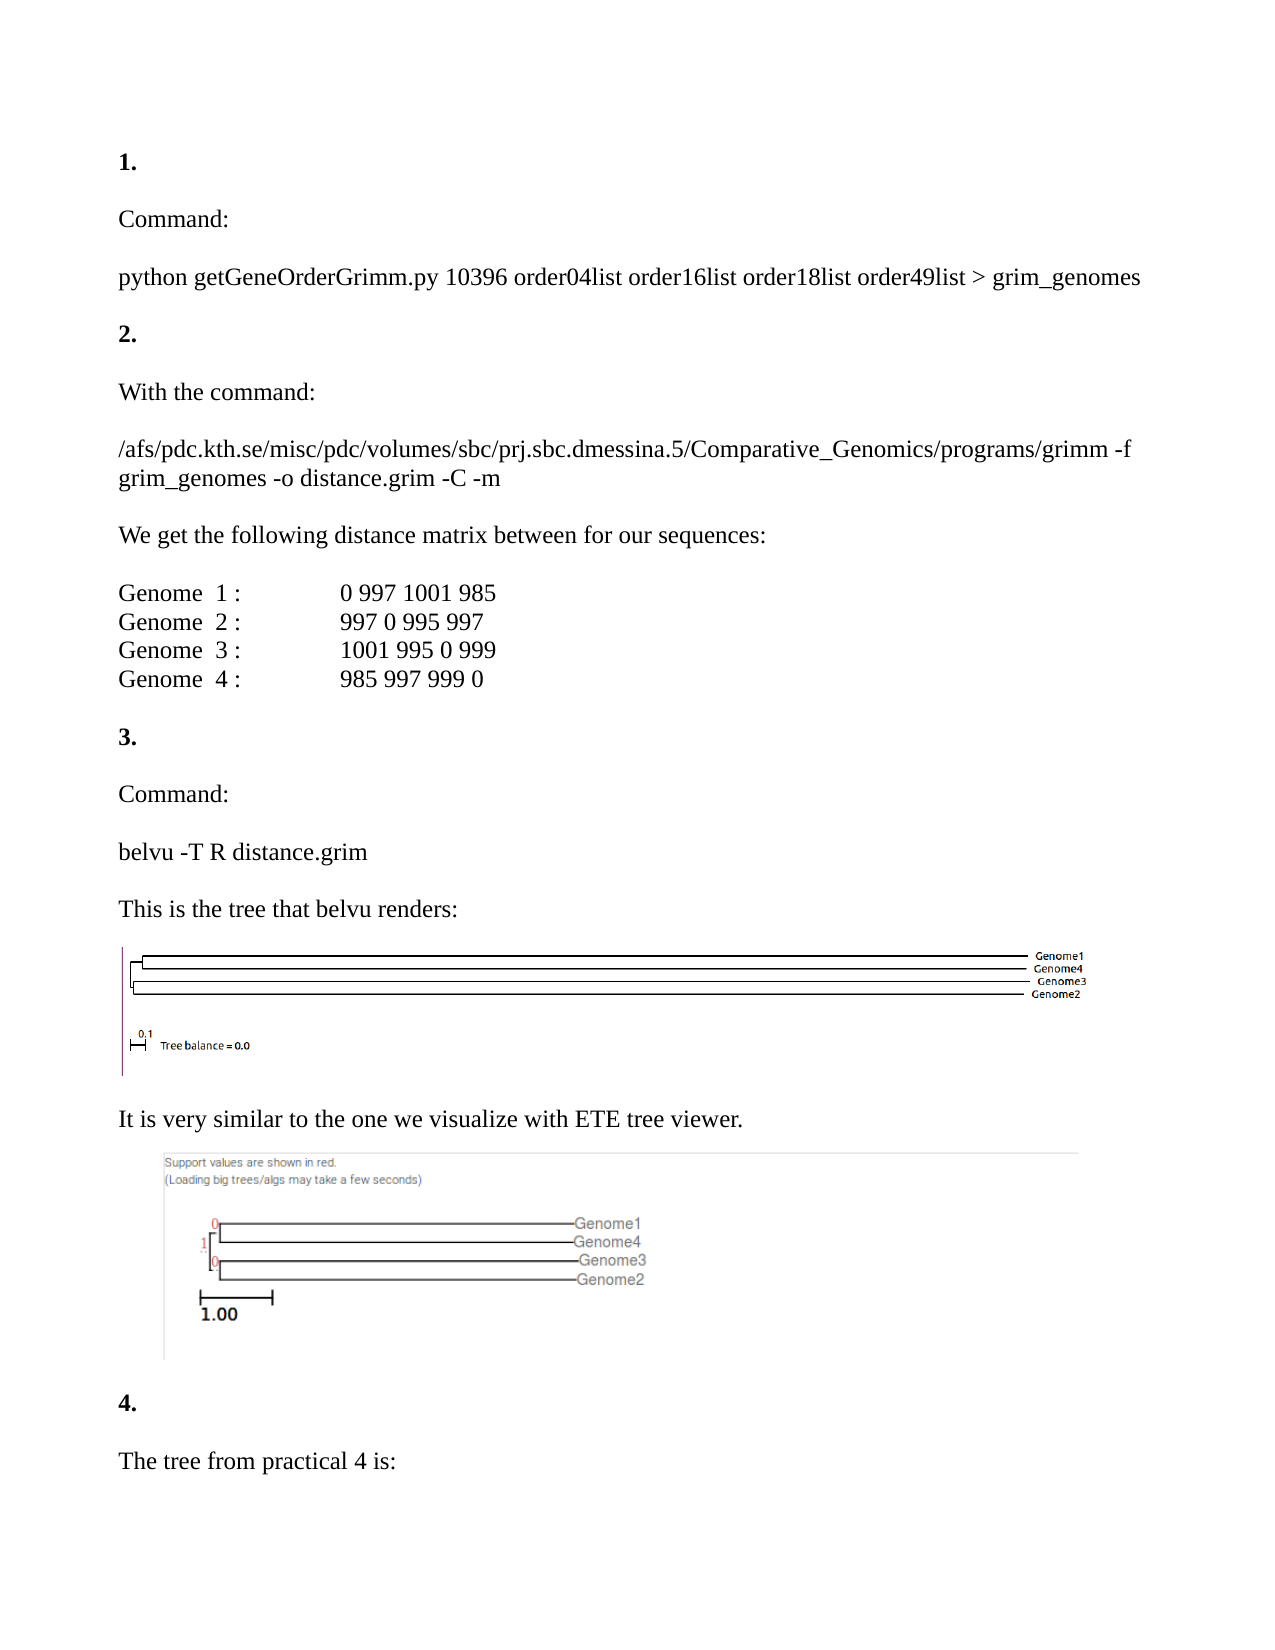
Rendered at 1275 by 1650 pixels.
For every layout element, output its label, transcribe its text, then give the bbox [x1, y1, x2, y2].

text 4. [118, 1388, 1157, 1417]
text Command: [118, 204, 1157, 233]
text We get the following distance matrix between for our sequences: [118, 521, 1157, 549]
text Genome 1 : 0 997 1001 985 [118, 578, 1157, 607]
text Command: [118, 779, 1157, 808]
text 2. [118, 319, 1157, 348]
text Genome 2 : 997 0 995 997 [118, 607, 1157, 636]
text The tree from practical 4 is: [118, 1446, 1157, 1475]
text python getGeneOrderGrimm.py 10396 order04list order16list order18list order49list > grim_genomes [118, 262, 1157, 291]
text /afs/pdc.kth.se/misc/pdc/volumes/sbc/prj.sbc.dmessina.5/Comparative_Genomics/programs/grimm -f grim_genomes -o distance.grim -C -m [118, 434, 1157, 492]
text It is very similar to the one we visualize with ETE tree viewer. [118, 1104, 1157, 1133]
text This is the tree that belvu renders: [118, 894, 1157, 923]
text belvu -T R distance.grim [118, 837, 1157, 866]
text Genome 3 : 1001 995 0 999 [118, 636, 1157, 664]
text 3. [118, 722, 1157, 751]
text 1. [118, 147, 1157, 176]
text With the command: [118, 377, 1157, 406]
picture [121, 947, 986, 956]
picture [152, 1173, 321, 1360]
text Genome 4 : 985 997 999 0 [118, 664, 1157, 693]
